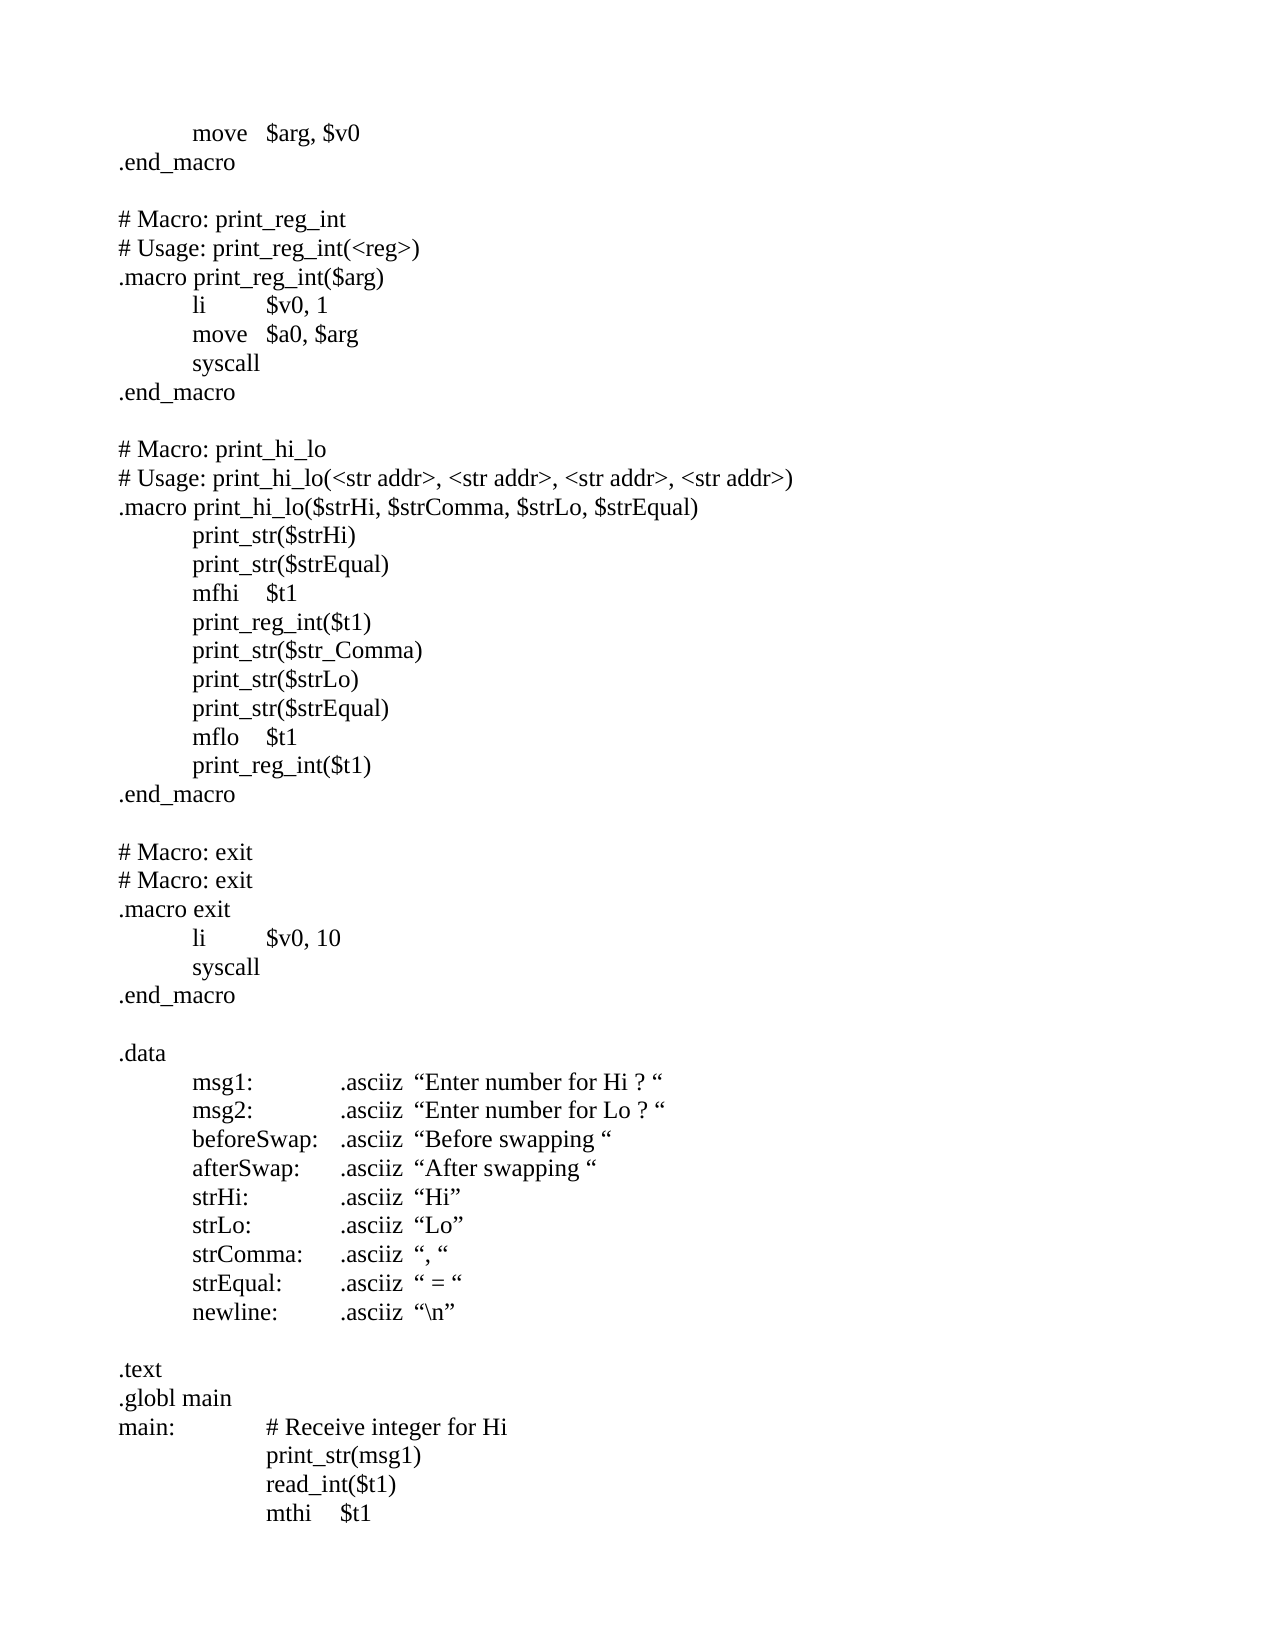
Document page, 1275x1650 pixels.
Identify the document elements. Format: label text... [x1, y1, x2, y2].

text syscall [118, 952, 1157, 981]
text beforeSwap: .asciiz “Before swapping “ [118, 1124, 1157, 1153]
text msg1: .asciiz “Enter number for Hi ? “ [118, 1067, 1157, 1096]
text msg2: .asciiz “Enter number for Lo ? “ [118, 1096, 1157, 1124]
text # Macro: exit [118, 866, 1157, 894]
text print_reg_int($t1) [118, 751, 1157, 779]
text .end_macro [118, 147, 1157, 176]
text mfhi $t1 [118, 578, 1157, 607]
text mthi $t1 [118, 1498, 1157, 1527]
text main: # Receive integer for Hi [118, 1412, 1157, 1441]
text strLo: .asciiz “Lo” [118, 1211, 1157, 1239]
text print_str($str_Comma) [118, 636, 1157, 664]
text syscall [118, 348, 1157, 377]
text move $a0, $arg [118, 319, 1157, 348]
text # Macro: print_reg_int [118, 204, 1157, 233]
text strComma: .asciiz “, “ [118, 1239, 1157, 1268]
text # Usage: print_hi_lo(<str addr>, <str addr>, <str addr>, <str addr>) [118, 463, 1157, 492]
text strEqual: .asciiz “ = “ [118, 1268, 1157, 1297]
text .end_macro [118, 377, 1157, 406]
text print_str($strHi) [118, 521, 1157, 549]
text read_int($t1) [118, 1469, 1157, 1498]
text mflo $t1 [118, 722, 1157, 751]
text .data [118, 1038, 1157, 1067]
text .text [118, 1354, 1157, 1383]
text # Macro: print_hi_lo [118, 434, 1157, 463]
text print_str($strEqual) [118, 693, 1157, 722]
text print_str(msg1) [118, 1441, 1157, 1469]
text .globl main [118, 1383, 1157, 1412]
text move $arg, $v0 [118, 118, 1157, 147]
text .macro print_hi_lo($strHi, $strComma, $strLo, $strEqual) [118, 492, 1157, 521]
text li $v0, 1 [118, 291, 1157, 319]
text newline: .asciiz “\n” [118, 1297, 1157, 1326]
text .end_macro [118, 779, 1157, 808]
text .macro print_reg_int($arg) [118, 262, 1157, 291]
text # Usage: print_reg_int(<reg>) [118, 233, 1157, 262]
text print_reg_int($t1) [118, 607, 1157, 636]
text # Macro: exit [118, 837, 1157, 866]
text .end_macro [118, 981, 1157, 1009]
text .macro exit [118, 894, 1157, 923]
text li $v0, 10 [118, 923, 1157, 952]
text print_str($strEqual) [118, 549, 1157, 578]
text print_str($strLo) [118, 664, 1157, 693]
text afterSwap: .asciiz “After swapping “ [118, 1153, 1157, 1182]
text strHi: .asciiz “Hi” [118, 1182, 1157, 1211]
